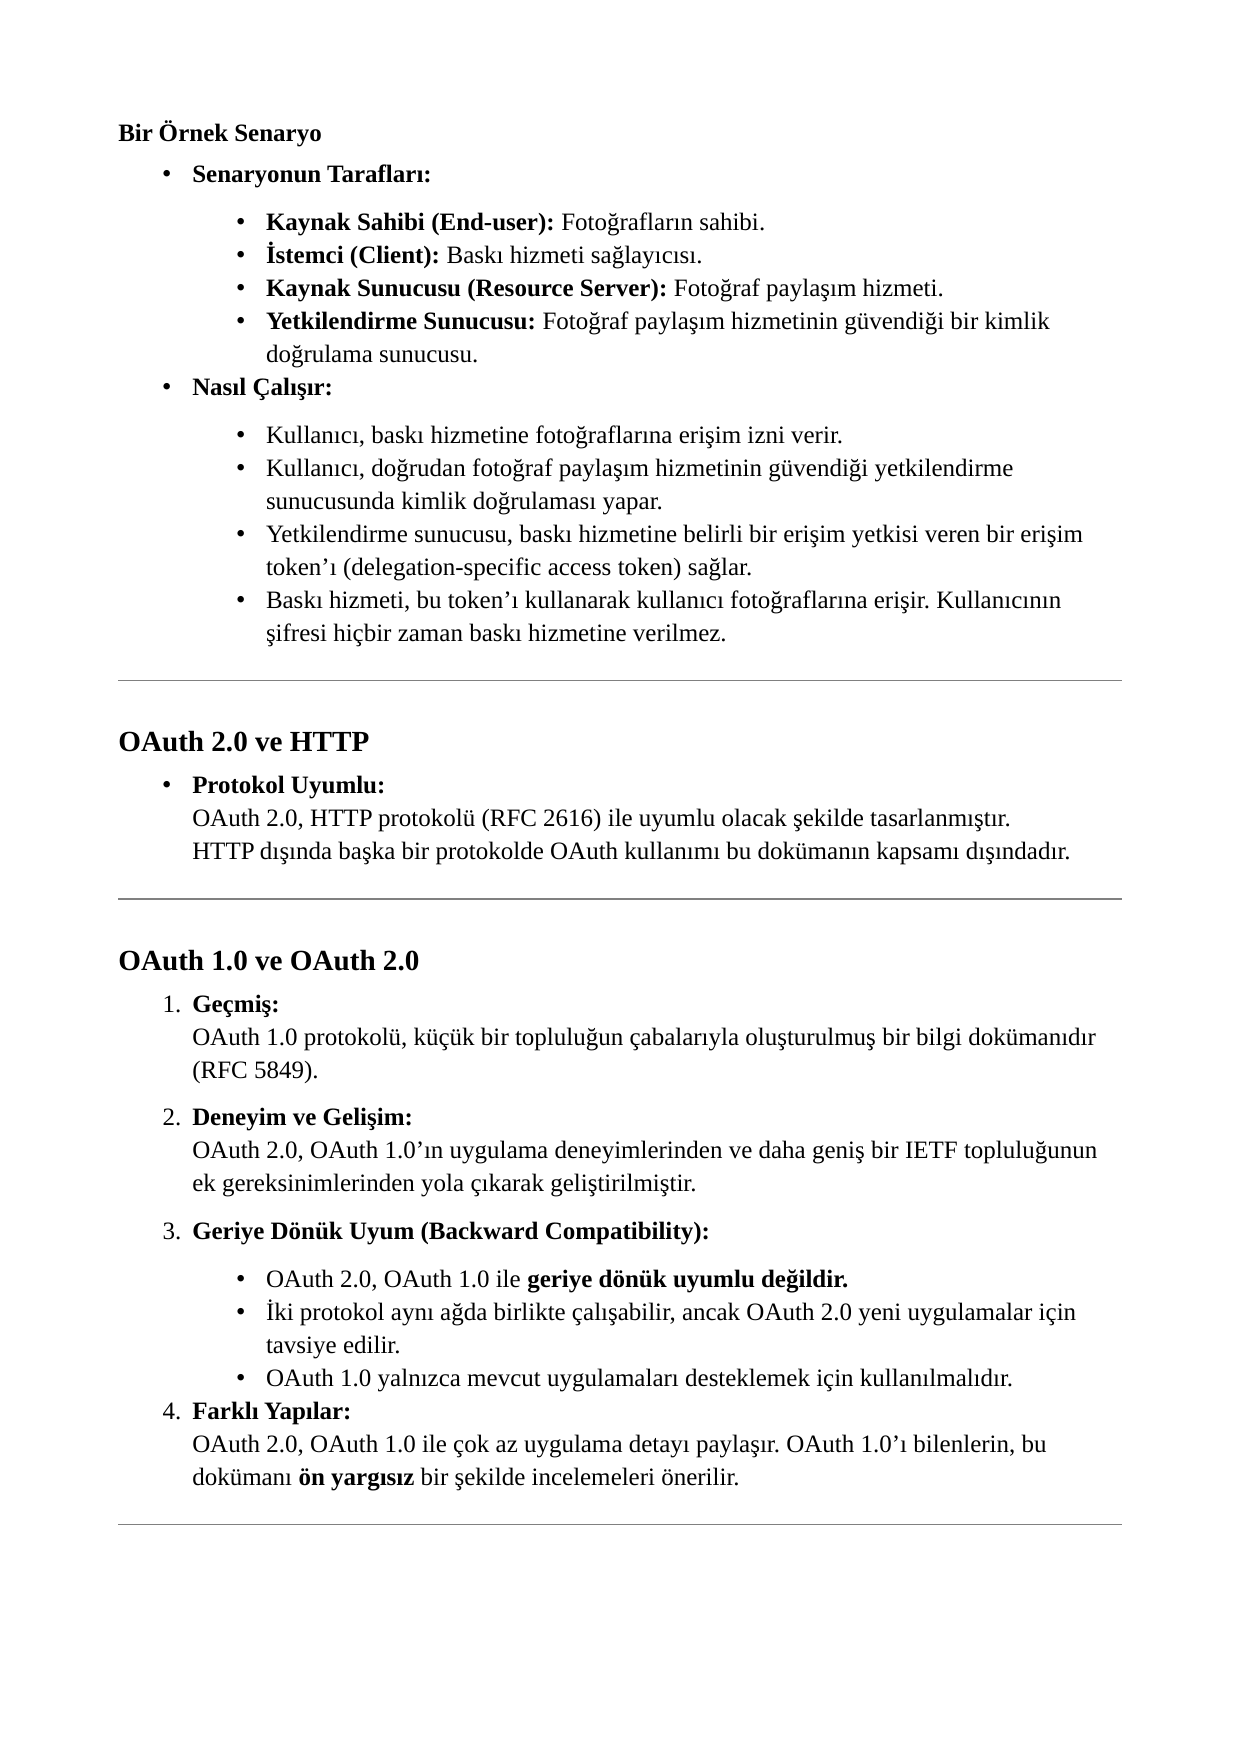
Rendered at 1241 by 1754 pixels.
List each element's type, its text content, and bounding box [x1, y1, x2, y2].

list İstemci (Client): Baskı hizmeti sağlayıcısı. [236, 240, 1122, 269]
list İki protokol aynı ağda birlikte çalışabilir, ancak OAuth 2.0 yeni uygulamalar için tavsiye edilir. [236, 1297, 1122, 1358]
subtitle Bir Örnek Senaryo [118, 118, 1122, 147]
list Yetkilendirme Sunucusu: Fotoğraf paylaşım hizmetinin güvendiği bir kimlik doğrulama sunucusu. [236, 306, 1122, 368]
list Protokol Uyumlu: OAuth 2.0, HTTP protokolü (RFC 2616) ile uyumlu olacak şekilde tasarlanmıştır. HTTP dışında başka bir protokolde OAuth kullanımı bu dokümanın kapsamı dışındadır. [162, 770, 1122, 865]
list Baskı hizmeti, bu token’ı kullanarak kullanıcı fotoğraflarına erişir. Kullanıcının şifresi hiçbir zaman baskı hizmetine verilmez. [236, 585, 1122, 647]
list Geriye Dönük Uyum (Backward Compatibility): [162, 1216, 1122, 1245]
list Farklı Yapılar: OAuth 2.0, OAuth 1.0 ile çok az uygulama detayı paylaşır. OAuth 1.0’ı bilenlerin, bu dokümanı ön yargısız bir şekilde incelemeleri önerilir. [162, 1396, 1122, 1491]
list Kullanıcı, baskı hizmetine fotoğraflarına erişim izni verir. [236, 420, 1122, 448]
list Kaynak Sunucusu (Resource Server): Fotoğraf paylaşım hizmeti. [236, 273, 1122, 302]
list Deneyim ve Gelişim: OAuth 2.0, OAuth 1.0’ın uygulama deneyimlerinden ve daha geniş bir IETF topluluğunun ek gereksinimlerinden yola çıkarak geliştirilmiştir. [162, 1102, 1122, 1197]
list Kaynak Sahibi (End-user): Fotoğrafların sahibi. [236, 207, 1122, 236]
list Kullanıcı, doğrudan fotoğraf paylaşım hizmetinin güvendiği yetkilendirme sunucusunda kimlik doğrulaması yapar. [236, 453, 1122, 514]
subtitle OAuth 1.0 ve OAuth 2.0 [118, 943, 1122, 976]
list Nasıl Çalışır: [162, 372, 1122, 401]
subtitle OAuth 2.0 ve HTTP [118, 724, 1122, 758]
list OAuth 1.0 yalnızca mevcut uygulamaları desteklemek için kullanılmalıdır. [236, 1363, 1122, 1392]
list Senaryonun Tarafları: [162, 159, 1122, 188]
list OAuth 2.0, OAuth 1.0 ile geriye dönük uyumlu değildir. [236, 1264, 1122, 1292]
list Yetkilendirme sunucusu, baskı hizmetine belirli bir erişim yetkisi veren bir erişim token’ı (delegation-specific access token) sağlar. [236, 519, 1122, 581]
list Geçmiş: OAuth 1.0 protokolü, küçük bir topluluğun çabalarıyla oluşturulmuş bir bilgi dokümanıdır (RFC 5849). [162, 989, 1122, 1084]
